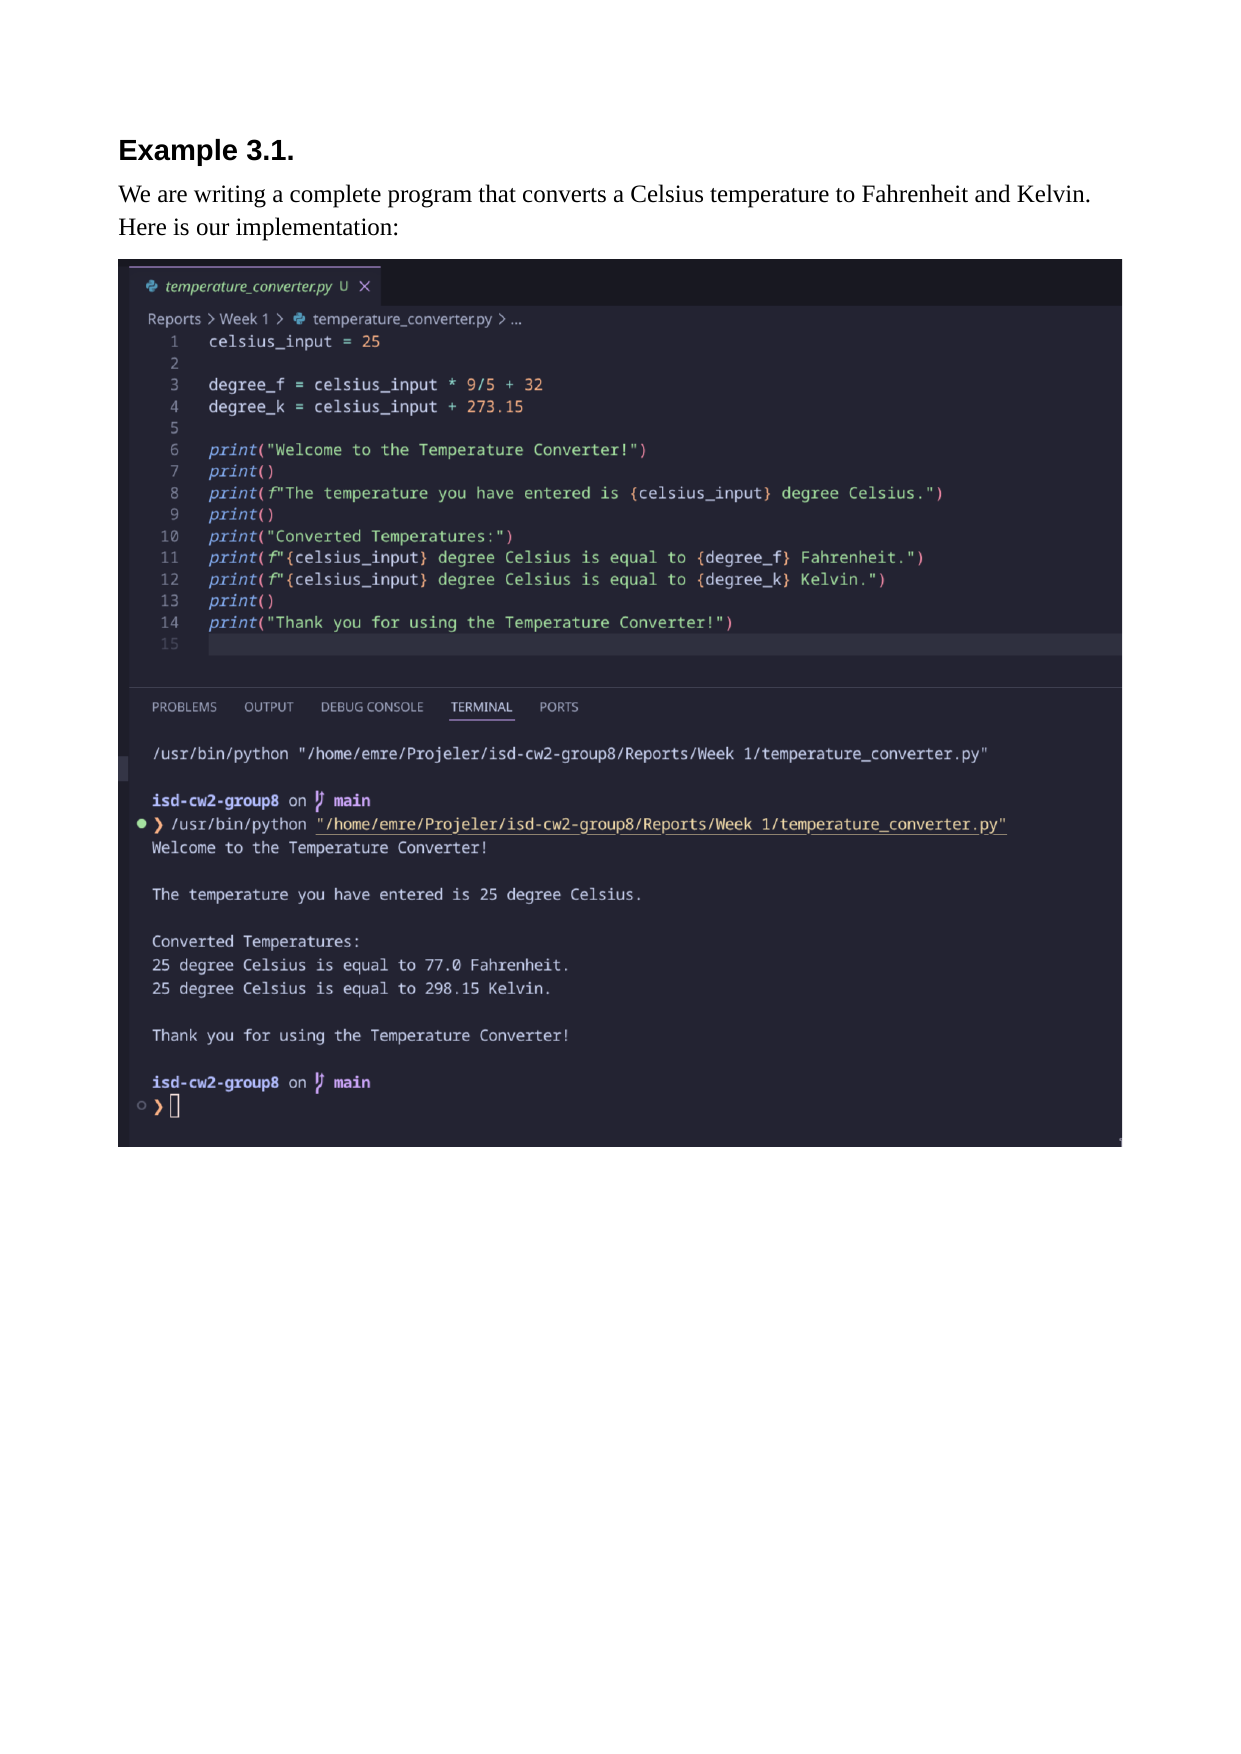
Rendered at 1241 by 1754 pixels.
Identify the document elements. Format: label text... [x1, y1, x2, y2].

picture [118, 259, 1123, 1147]
subtitle Example 3.1. [118, 133, 1122, 166]
text We are writing a complete program that converts a Celsius temperature to Fahrenheit and Kelvin. Here is our implementation: [118, 179, 1122, 241]
